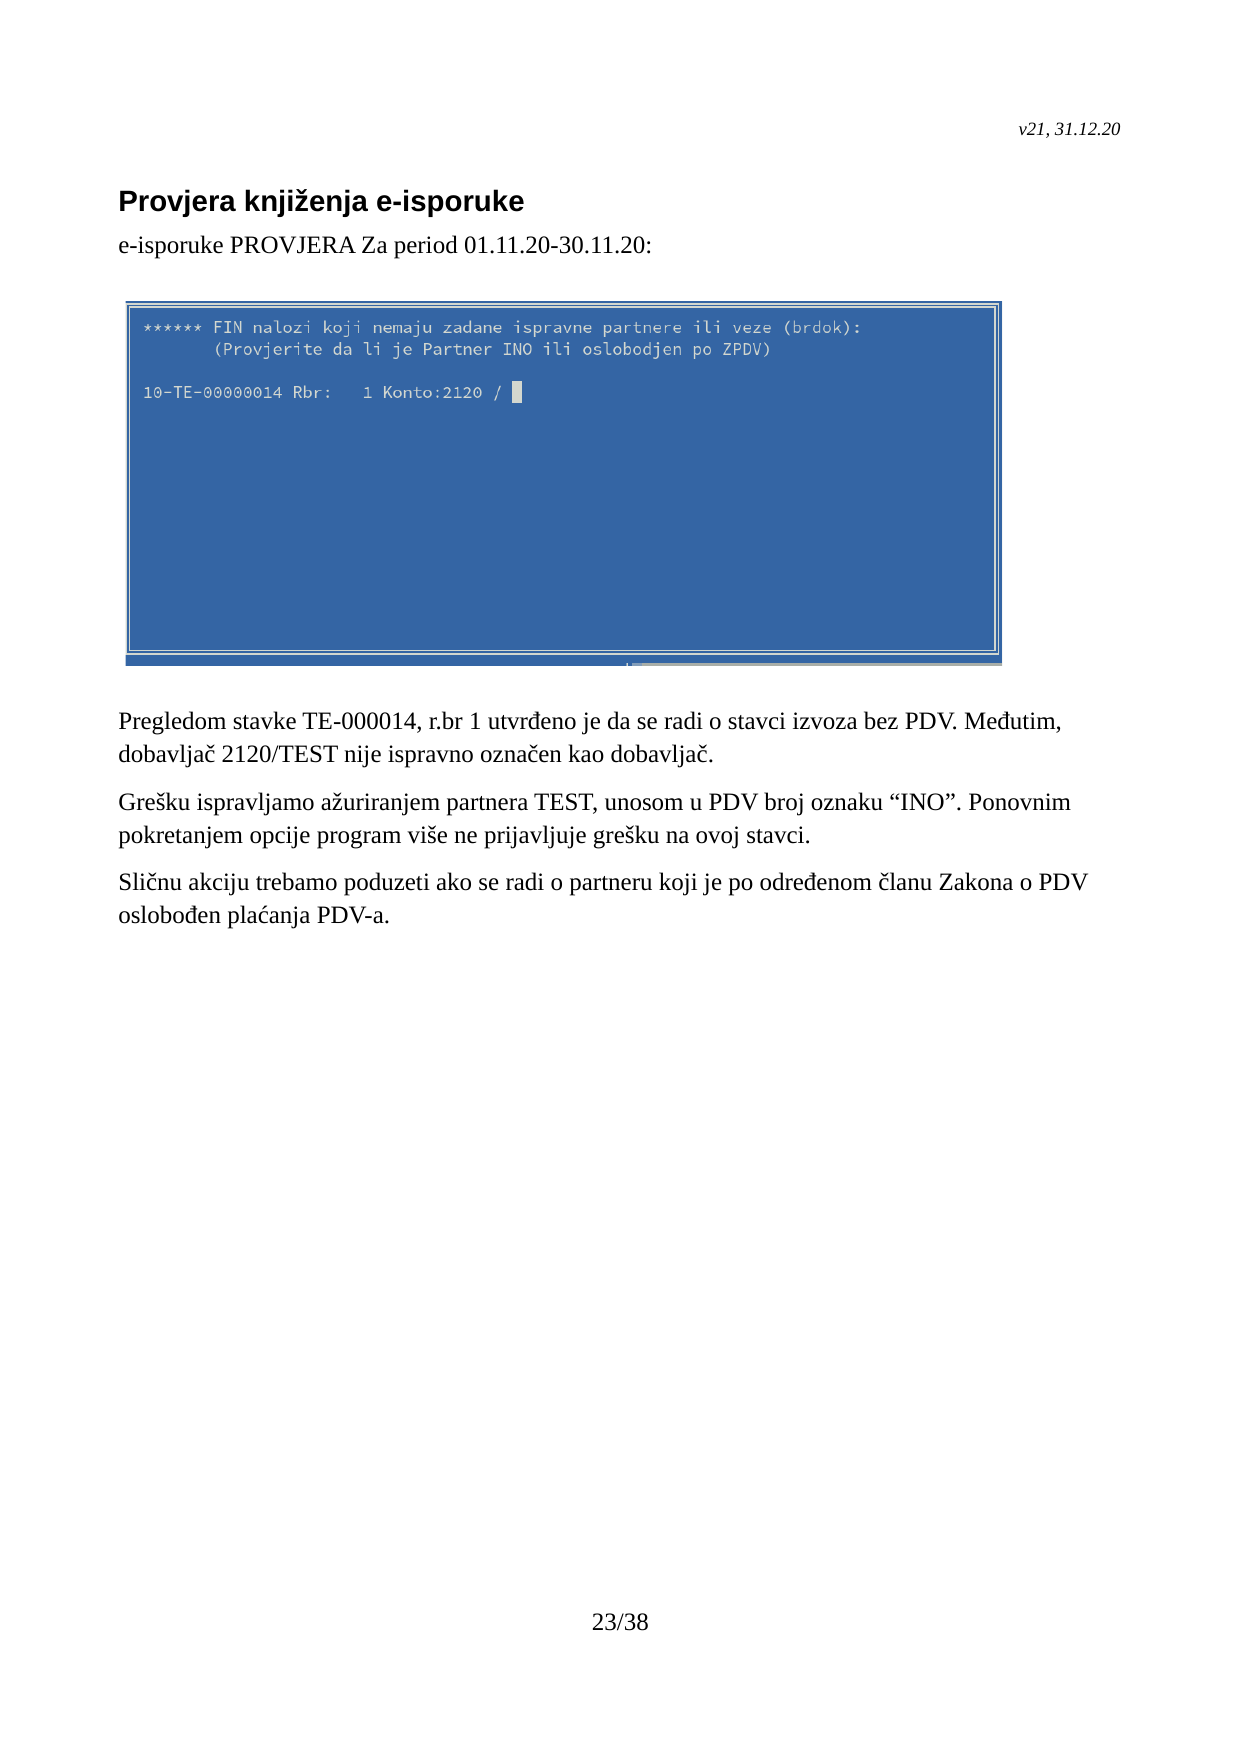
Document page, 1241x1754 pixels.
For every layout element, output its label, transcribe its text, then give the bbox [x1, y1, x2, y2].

subtitle Provjera knjiženja e-isporuke [118, 184, 1122, 217]
picture [125, 301, 1003, 666]
text Pregledom stavke TE-000014, r.br 1 utvrđeno je da se radi o stavci izvoza bez PDV. Međutim, dobavljač 2120/TEST nije ispravno označen kao dobavljač. [118, 706, 1122, 768]
text Grešku ispravljamo ažuriranjem partnera TEST, unosom u PDV broj oznaku “INO”. Ponovnim pokretanjem opcije program više ne prijavljuje grešku na ovoj stavci. [118, 787, 1122, 848]
text Sličnu akciju trebamo poduzeti ako se radi o partneru koji je po određenom članu Zakona o PDV oslobođen plaćanja PDV-a. [118, 867, 1122, 929]
text e-isporuke PROVJERA Za period 01.11.20-30.11.20: [118, 230, 1122, 259]
